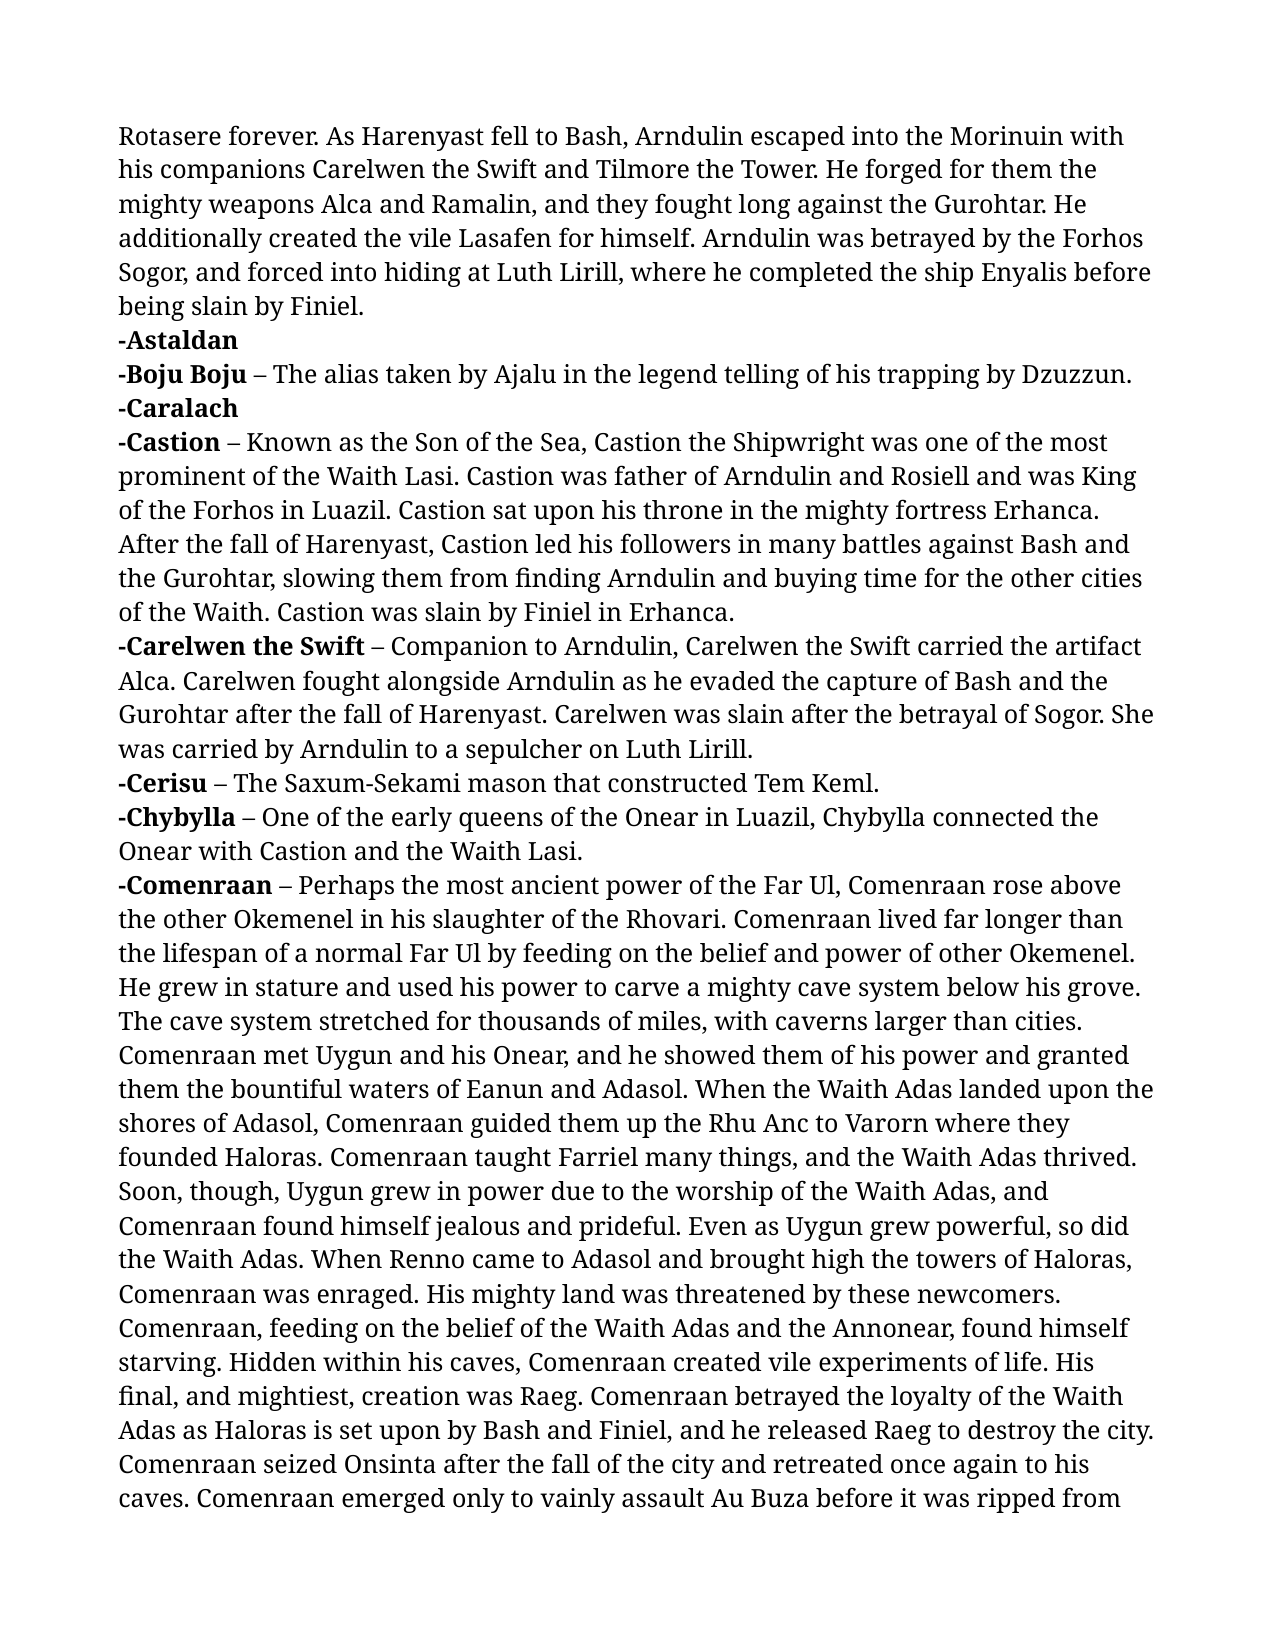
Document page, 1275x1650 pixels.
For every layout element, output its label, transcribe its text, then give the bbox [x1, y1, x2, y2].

text -Chybylla – One of the early queens of the Onear in Luazil, Chybylla connected the Onear with Castion and the Waith Lasi. [118, 799, 1157, 867]
text Rotasere forever. As Harenyast fell to Bash, Arndulin escaped into the Morinuin with his companions Carelwen the Swift and Tilmore the Tower. He forged for them the mighty weapons Alca and Ramalin, and they fought long against the Gurohtar. He additionally created the vile Lasafen for himself. Arndulin was betrayed by the Forhos Sogor, and forced into hiding at Luth Lirill, where he completed the ship Enyalis before being slain by Finiel. [118, 118, 1157, 322]
text -Astaldan [118, 322, 1157, 357]
text -Cerisu – The Saxum-Sekami mason that constructed Tem Keml. [118, 765, 1157, 799]
text -Carelwen the Swift – Companion to Arndulin, Carelwen the Swift carried the artifact Alca. Carelwen fought alongside Arndulin as he evaded the capture of Bash and the Gurohtar after the fall of Harenyast. Carelwen was slain after the betrayal of Sogor. She was carried by Arndulin to a sepulcher on Luth Lirill. [118, 629, 1157, 765]
text -Comenraan – Perhaps the most ancient power of the Far Ul, Comenraan rose above the other Okemenel in his slaughter of the Rhovari. Comenraan lived far longer than the lifespan of a normal Far Ul by feeding on the belief and power of other Okemenel. He grew in stature and used his power to carve a mighty cave system below his grove. The cave system stretched for thousands of miles, with caverns larger than cities. Comenraan met Uygun and his Onear, and he showed them of his power and granted them the bountiful waters of Eanun and Adasol. When the Waith Adas landed upon the shores of Adasol, Comenraan guided them up the Rhu Anc to Varorn where they founded Haloras. Comenraan taught Farriel many things, and the Waith Adas thrived. Soon, though, Uygun grew in power due to the worship of the Waith Adas, and Comenraan found himself jealous and prideful. Even as Uygun grew powerful, so did the Waith Adas. When Renno came to Adasol and brought high the towers of Haloras, Comenraan was enraged. His mighty land was threatened by these newcomers. Comenraan, feeding on the belief of the Waith Adas and the Annonear, found himself starving. Hidden within his caves, Comenraan created vile experiments of life. His final, and mightiest, creation was Raeg. Comenraan betrayed the loyalty of the Waith Adas as Haloras is set upon by Bash and Finiel, and he released Raeg to destroy the city. Comenraan seized Onsinta after the fall of the city and retreated once again to his caves. Comenraan emerged only to vainly assault Au Buza before it was ripped from [118, 867, 1157, 1515]
text -Caralach [118, 391, 1157, 425]
text -Castion – Known as the Son of the Sea, Castion the Shipwright was one of the most prominent of the Waith Lasi. Castion was father of Arndulin and Rosiell and was King of the Forhos in Luazil. Castion sat upon his throne in the mighty fortress Erhanca. After the fall of Harenyast, Castion led his followers in many battles against Bash and the Gurohtar, slowing them from finding Arndulin and buying time for the other cities of the Waith. Castion was slain by Finiel in Erhanca. [118, 425, 1157, 629]
text -Boju Boju – The alias taken by Ajalu in the legend telling of his trapping by Dzuzzun. [118, 357, 1157, 391]
